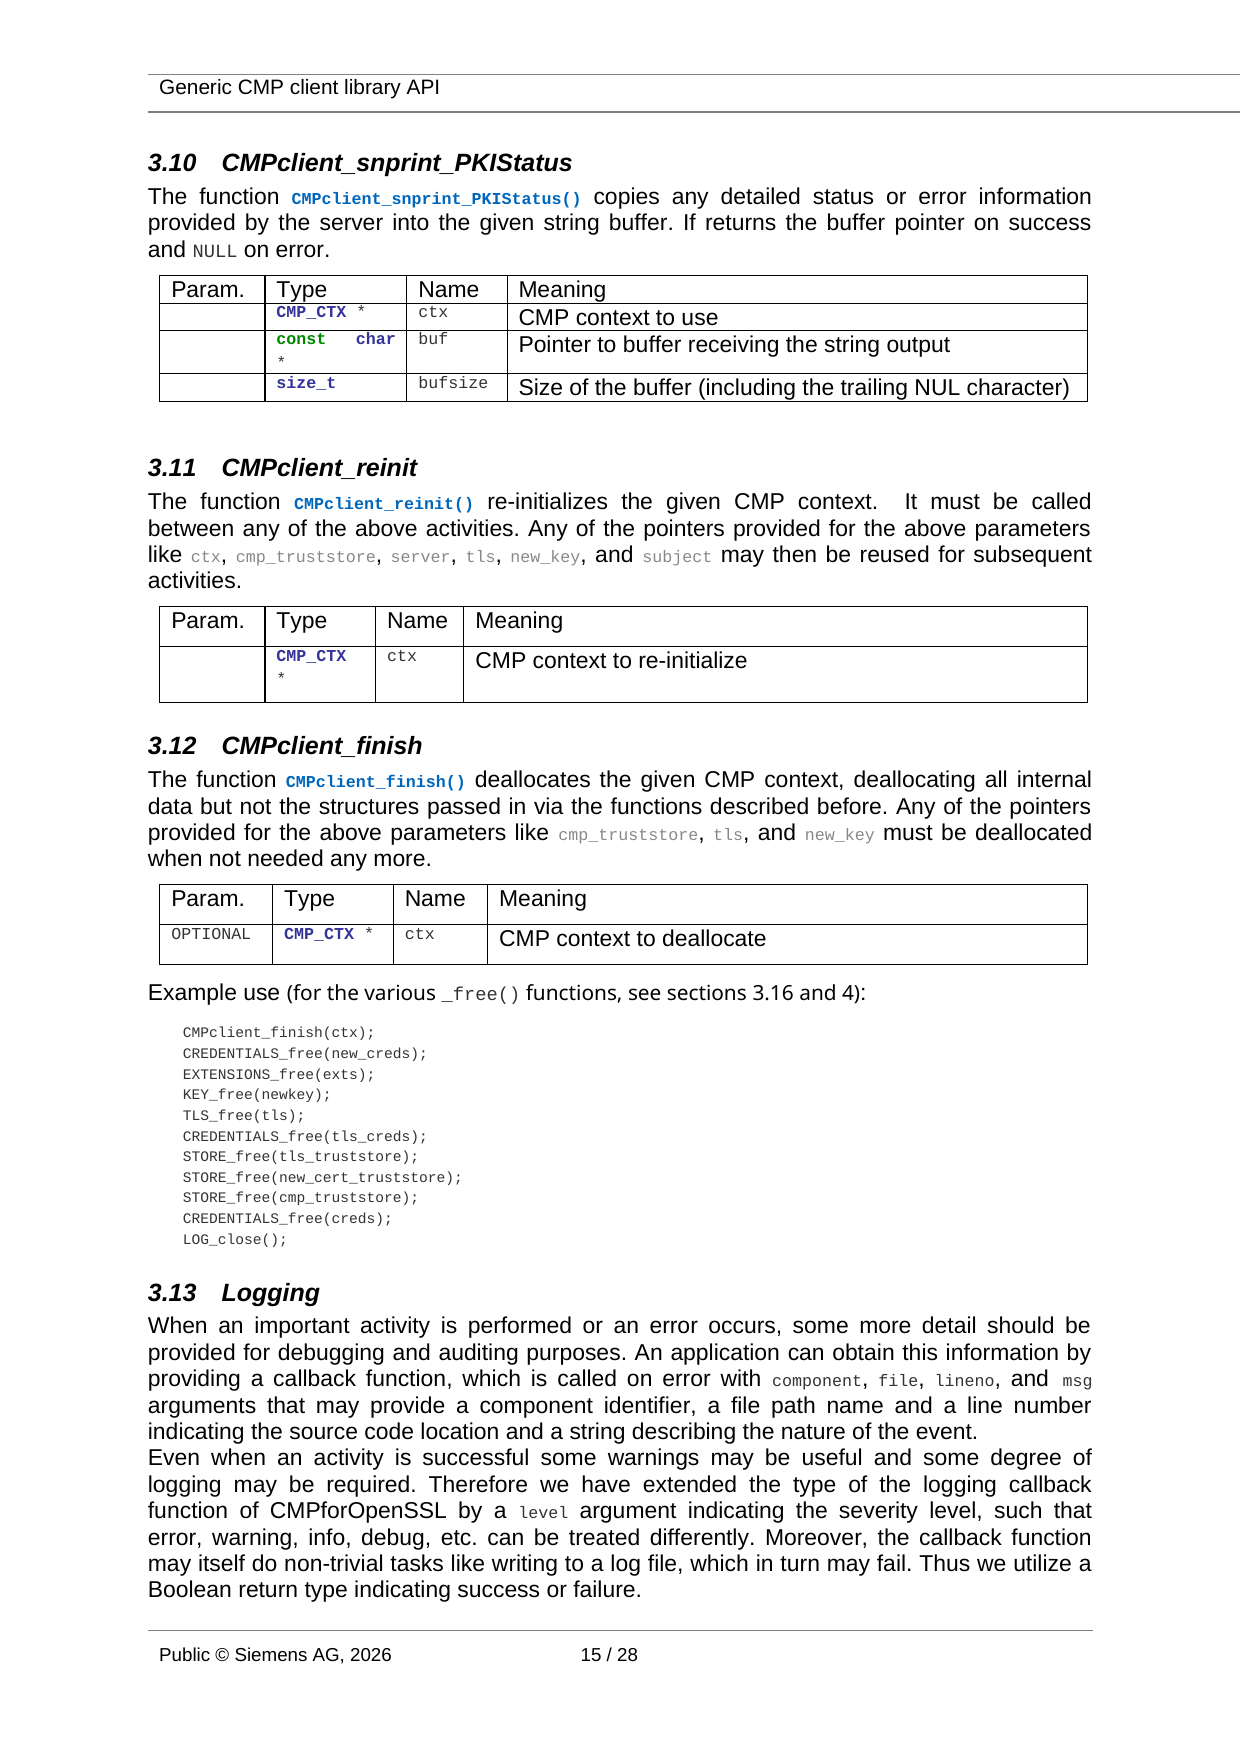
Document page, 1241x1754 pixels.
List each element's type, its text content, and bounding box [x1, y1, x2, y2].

table_header Type [266, 276, 406, 302]
table_cell buf [407, 331, 507, 373]
table_cell ctx [376, 647, 463, 702]
table_cell CMP context to deallocate [488, 925, 1087, 964]
table_cell CMP_CTX * [266, 647, 375, 702]
text The function CMPclient_snprint_PKIStatus() copies any detailed status or error information provided by the server into the given string buffer. If returns the buffer pointer on success and NULL on error. [148, 183, 1092, 263]
text The function CMPclient_finish() deallocates the given CMP context, deallocating all internal data but not the structures passed in via the functions described before. Any of the pointers provided for the above parameters like cmp_truststore, tls, and new_key must be deallocated when not needed any more. [148, 766, 1092, 872]
table_cell size_t [266, 374, 406, 401]
text Even when an activity is successful some warnings may be useful and some degree of logging may be required. Therefore we have extended the type of the logging callback function of CMPforOpenSSL by a level argument indicating the severity level, such that error, warning, info, debug, etc. can be treated differently. Moreover, the callback function may itself do non-trivial tasks like writing to a log file, which in turn may fail. Thus we utilize a Boolean return type indicating success or failure. [148, 1444, 1092, 1603]
text CREDENTIALS_free(new_creds); [148, 1046, 1092, 1063]
table_header Type [266, 607, 375, 646]
table_cell [160, 647, 264, 702]
table_cell CMP context to re-initialize [464, 647, 1087, 702]
table_cell Pointer to buffer receiving the string output [508, 331, 1087, 373]
text The function CMPclient_reinit() re-initializes the given CMP context. It must be called between any of the above activities. Any of the pointers provided for the above parameters like ctx, cmp_truststore, server, tls, new_key, and subject may then be reused for subsequent activities. [148, 488, 1092, 594]
table_cell CMP_CTX * [273, 925, 393, 964]
table_cell OPTIONAL [160, 925, 272, 964]
subtitle Logging [148, 1277, 1092, 1306]
table_cell [160, 374, 264, 401]
table_header Meaning [488, 885, 1087, 924]
table_cell CMP context to use [508, 304, 1087, 330]
text STORE_free(tls_truststore); [148, 1149, 1092, 1166]
text When an important activity is performed or an error occurs, some more detail should be provided for debugging and auditing purposes. An application can obtain this information by providing a callback function, which is called on error with component, file, lineno, and msg arguments that may provide a component identifier, a file path name and a line number indicating the source code location and a string describing the nature of the event. [148, 1312, 1092, 1444]
table_cell bufsize [407, 374, 507, 401]
text KEY_free(newkey); [148, 1087, 1092, 1104]
table_header Param. [160, 607, 264, 646]
table_header Param. [160, 276, 264, 302]
text TLS_free(tls); [148, 1108, 1092, 1125]
subtitle CMPclient_snprint_PKIStatus [148, 148, 1092, 176]
table_header Name [407, 276, 507, 302]
table_header Param. [160, 885, 272, 924]
table_cell Size of the buffer (including the trailing NUL character) [508, 374, 1087, 401]
table_header Meaning [508, 276, 1087, 302]
text EXTENSIONS_free(exts); [148, 1067, 1092, 1083]
table_cell ctx [407, 304, 507, 330]
text STORE_free(new_cert_truststore); STORE_free(cmp_truststore); CREDENTIALS_free(creds); LOG_close(); [148, 1170, 1092, 1248]
table_header Meaning [464, 607, 1087, 646]
table_cell const char * [266, 331, 406, 373]
subtitle CMPclient_finish [148, 731, 1092, 760]
text CMPclient_finish(ctx); [148, 1026, 1092, 1042]
text Example use (for the various _free() functions, see sections 3.16 and 4): [148, 978, 1092, 1006]
table_cell [160, 304, 264, 330]
table_cell [160, 331, 264, 373]
table_cell ctx [394, 925, 487, 964]
text CREDENTIALS_free(tls_creds); [148, 1129, 1092, 1145]
table_header Name [376, 607, 463, 646]
subtitle CMPclient_reinit [148, 453, 1092, 482]
table_header Name [394, 885, 487, 924]
table_header Type [273, 885, 393, 924]
table_cell CMP_CTX * [266, 304, 406, 330]
